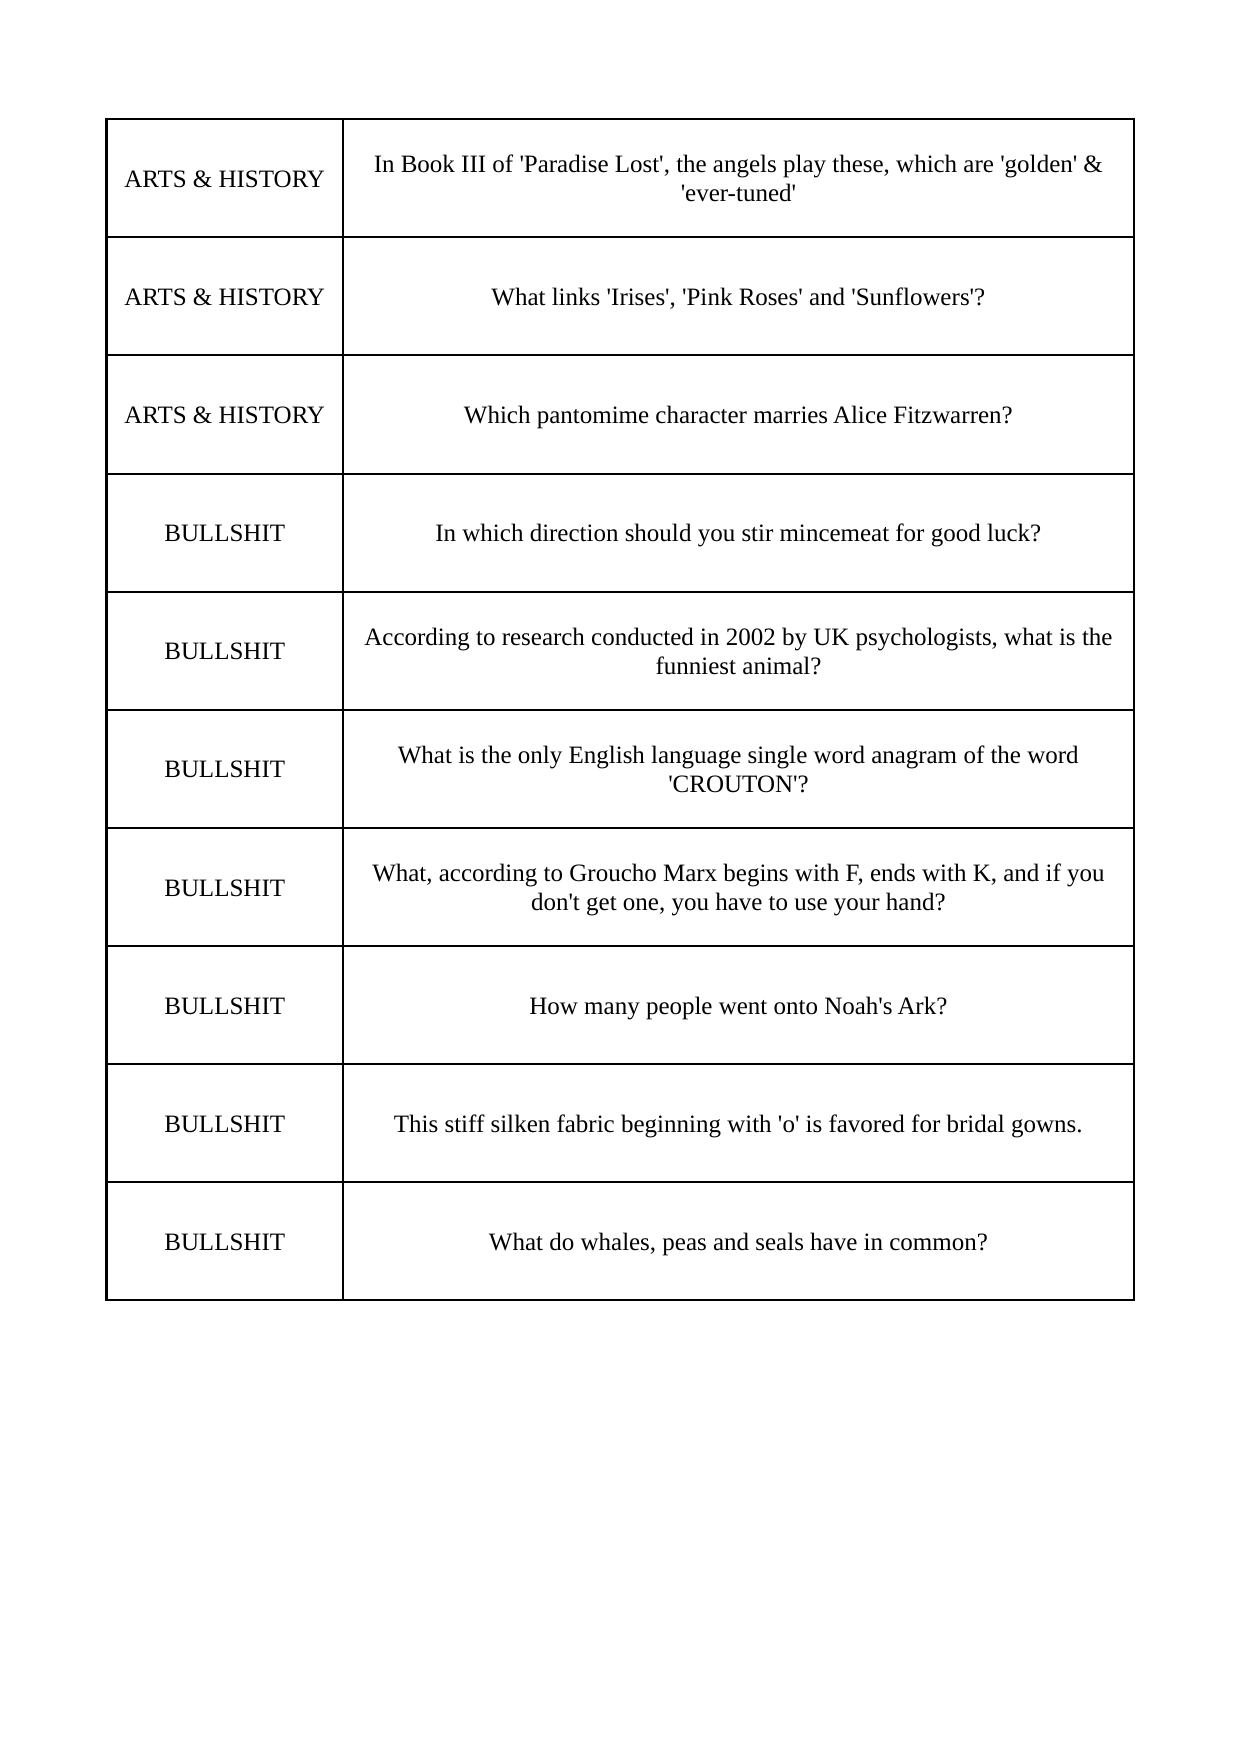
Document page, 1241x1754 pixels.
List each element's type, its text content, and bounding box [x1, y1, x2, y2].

table_cell BULLSHIT [108, 593, 342, 709]
table_cell What links 'Irises', 'Pink Roses' and 'Sunflowers'? [344, 238, 1133, 354]
table_cell BULLSHIT [108, 947, 342, 1063]
table_cell ARTS & HISTORY [108, 356, 342, 472]
table_cell BULLSHIT [108, 711, 342, 827]
table_cell According to research conducted in 2002 by UK psychologists, what is the funniest animal? [344, 593, 1133, 709]
table_cell In Book III of 'Paradise Lost', the angels play these, which are 'golden' & 'ever-tuned' [344, 120, 1133, 236]
table_cell ARTS & HISTORY [108, 120, 342, 236]
table_cell BULLSHIT [108, 1183, 342, 1299]
table_cell In which direction should you stir mincemeat for good luck? [344, 475, 1133, 591]
table_cell This stiff silken fabric beginning with 'o' is favored for bridal gowns. [344, 1065, 1133, 1181]
table_cell ARTS & HISTORY [108, 238, 342, 354]
table_cell Which pantomime character marries Alice Fitzwarren? [344, 356, 1133, 472]
table_cell How many people went onto Noah's Ark? [344, 947, 1133, 1063]
table_cell BULLSHIT [108, 475, 342, 591]
table_cell BULLSHIT [108, 829, 342, 945]
table_cell What is the only English language single word anagram of the word 'CROUTON'? [344, 711, 1133, 827]
table_cell BULLSHIT [108, 1065, 342, 1181]
table_cell What do whales, peas and seals have in common? [344, 1183, 1133, 1299]
table_cell What, according to Groucho Marx begins with F, ends with K, and if you don't get one, you have to use your hand? [344, 829, 1133, 945]
